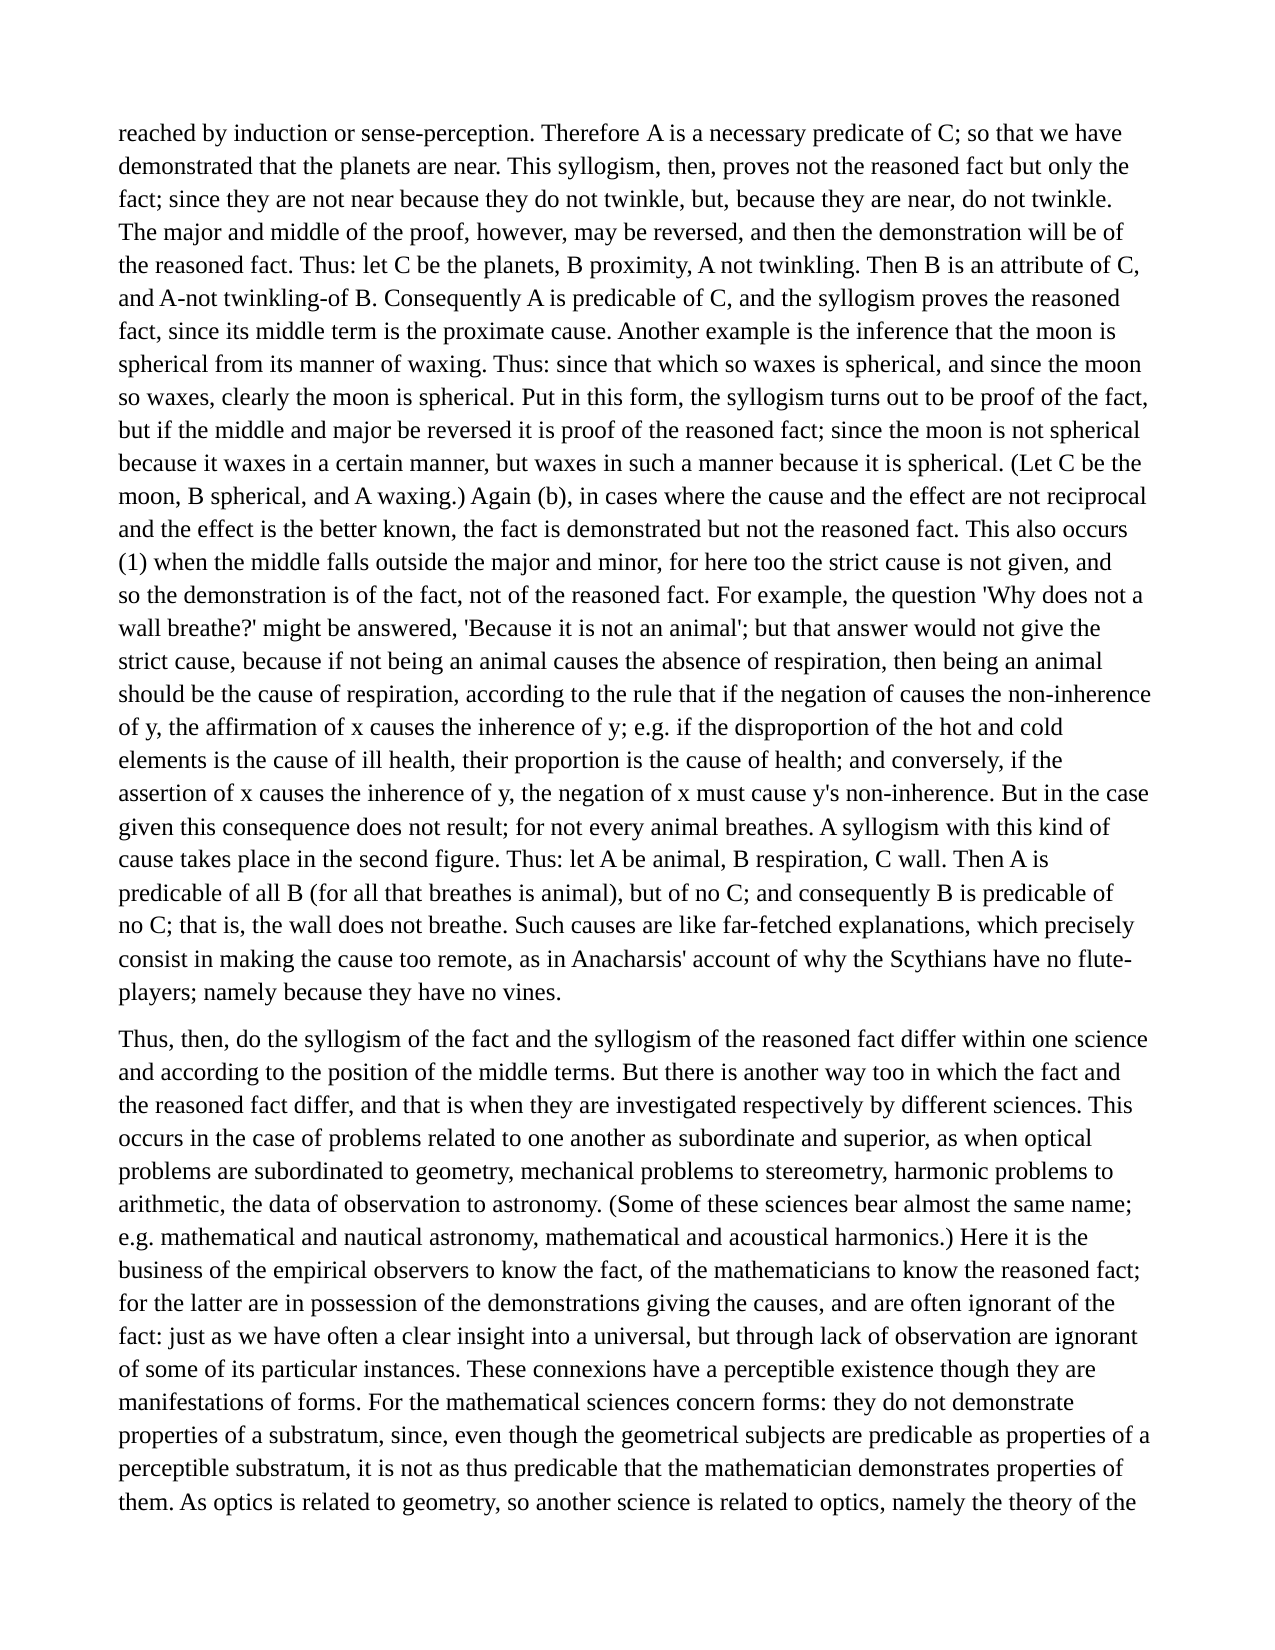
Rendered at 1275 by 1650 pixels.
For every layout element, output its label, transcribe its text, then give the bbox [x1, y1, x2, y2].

text Thus, then, do the syllogism of the fact and the syllogism of the reasoned fact differ within one science and according to the position of the middle terms. But there is another way too in which the fact and the reasoned fact differ, and that is when they are investigated respectively by different sciences. This occurs in the case of problems related to one another as subordinate and superior, as when optical problems are subordinated to geometry, mechanical problems to stereometry, harmonic problems to arithmetic, the data of observation to astronomy. (Some of these sciences bear almost the same name; e.g. mathematical and nautical astronomy, mathematical and acoustical harmonics.) Here it is the business of the empirical observers to know the fact, of the mathematicians to know the reasoned fact; for the latter are in possession of the demonstrations giving the causes, and are often ignorant of the fact: just as we have often a clear insight into a universal, but through lack of observation are ignorant of some of its particular instances. These connexions have a perceptible existence though they are manifestations of forms. For the mathematical sciences concern forms: they do not demonstrate properties of a substratum, since, even though the geometrical subjects are predicable as properties of a perceptible substratum, it is not as thus predicable that the mathematician demonstrates properties of them. As optics is related to geometry, so another science is related to optics, namely the theory of the [118, 1024, 1157, 1515]
text reached by induction or sense-perception. Therefore A is a necessary predicate of C; so that we have demonstrated that the planets are near. This syllogism, then, proves not the reasoned fact but only the fact; since they are not near because they do not twinkle, but, because they are near, do not twinkle. The major and middle of the proof, however, may be reversed, and then the demonstration will be of the reasoned fact. Thus: let C be the planets, B proximity, A not twinkling. Then B is an attribute of C, and A-not twinkling-of B. Consequently A is predicable of C, and the syllogism proves the reasoned fact, since its middle term is the proximate cause. Another example is the inference that the moon is spherical from its manner of waxing. Thus: since that which so waxes is spherical, and since the moon so waxes, clearly the moon is spherical. Put in this form, the syllogism turns out to be proof of the fact, but if the middle and major be reversed it is proof of the reasoned fact; since the moon is not spherical because it waxes in a certain manner, but waxes in such a manner because it is spherical. (Let C be the moon, B spherical, and A waxing.) Again (b), in cases where the cause and the effect are not reciprocal and the effect is the better known, the fact is demonstrated but not the reasoned fact. This also occurs (1) when the middle falls outside the major and minor, for here too the strict cause is not given, and so the demonstration is of the fact, not of the reasoned fact. For example, the question 'Why does not a wall breathe?' might be answered, 'Because it is not an animal'; but that answer would not give the strict cause, because if not being an animal causes the absence of respiration, then being an animal should be the cause of respiration, according to the rule that if the negation of causes the non-inherence of y, the affirmation of x causes the inherence of y; e.g. if the disproportion of the hot and cold elements is the cause of ill health, their proportion is the cause of health; and conversely, if the assertion of x causes the inherence of y, the negation of x must cause y's non-inherence. But in the case given this consequence does not result; for not every animal breathes. A syllogism with this kind of cause takes place in the second figure. Thus: let A be animal, B respiration, C wall. Then A is predicable of all B (for all that breathes is animal), but of no C; and consequently B is predicable of no C; that is, the wall does not breathe. Such causes are like far-fetched explanations, which precisely consist in making the cause too remote, as in Anacharsis' account of why the Scythians have no flute-players; namely because they have no vines. [118, 118, 1157, 1005]
